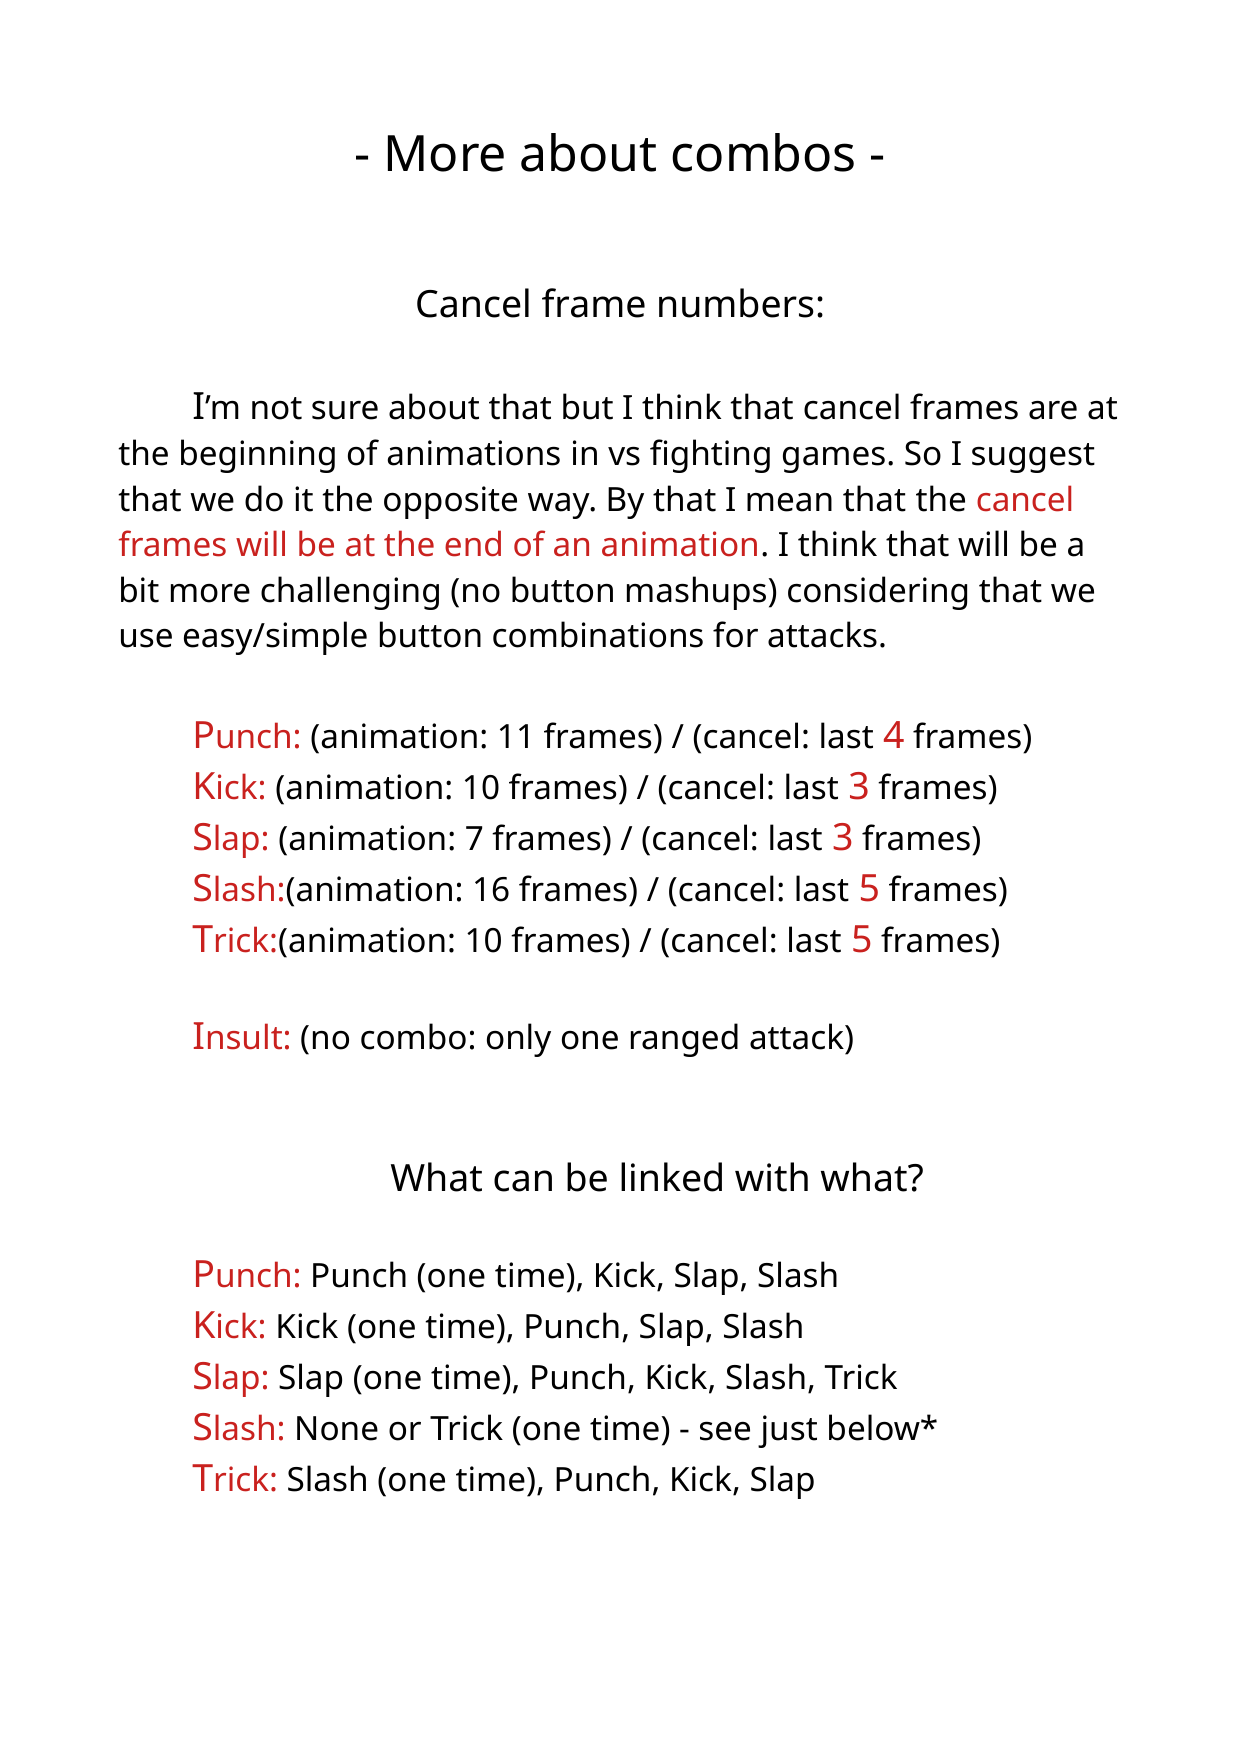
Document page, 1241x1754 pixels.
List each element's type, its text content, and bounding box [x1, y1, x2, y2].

text Trick:(animation: 10 frames) / (cancel: last 5 frames) [118, 912, 1122, 963]
text I’m not sure about that but I think that cancel frames are at the beginning of animations in vs fighting games. So I suggest that we do it the opposite way. By that I mean that the cancel frames will be at the end of an animation. I think that will be a bit more challenging (no button mashups) considering that we use easy/simple button combinations for attacks. [118, 379, 1122, 657]
text What can be linked with what? [118, 1151, 1122, 1202]
text Slash:(animation: 16 frames) / (cancel: last 5 frames) [118, 861, 1122, 912]
text Slap: Slap (one time), Punch, Kick, Slash, Trick [118, 1349, 1122, 1400]
text - More about combos - [118, 118, 1122, 186]
text Slap: (animation: 7 frames) / (cancel: last 3 frames) [118, 810, 1122, 861]
text Trick: Slash (one time), Punch, Kick, Slap [118, 1451, 1122, 1502]
text Cancel frame numbers: [118, 277, 1122, 328]
text Punch: Punch (one time), Kick, Slap, Slash [118, 1247, 1122, 1298]
text Slash: None or Trick (one time) - see just below* [118, 1400, 1122, 1451]
text Punch: (animation: 11 frames) / (cancel: last 4 frames) [118, 708, 1122, 759]
text Kick: Kick (one time), Punch, Slap, Slash [118, 1298, 1122, 1349]
text Insult: (no combo: only one ranged attack) [118, 1009, 1122, 1060]
text Kick: (animation: 10 frames) / (cancel: last 3 frames) [118, 759, 1122, 810]
